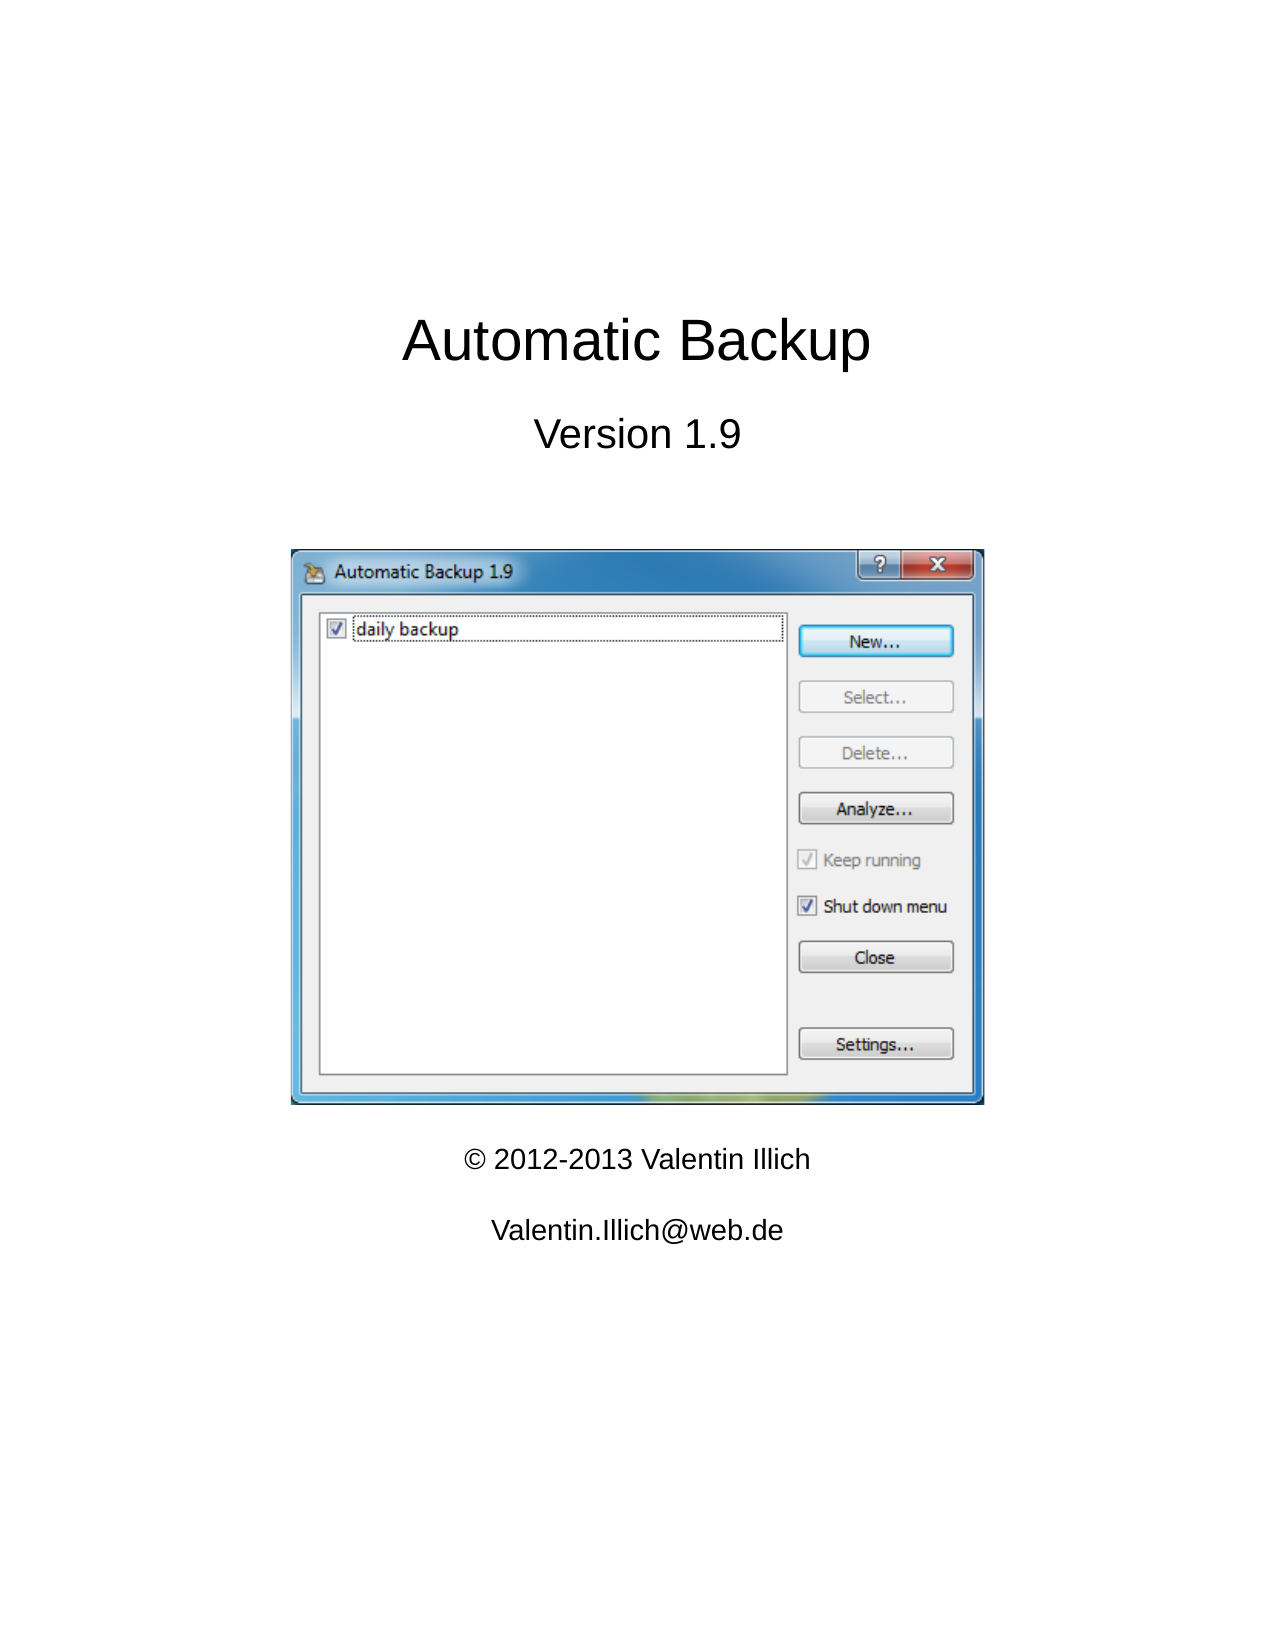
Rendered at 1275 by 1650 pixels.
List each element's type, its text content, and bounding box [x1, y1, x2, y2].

text © 2012-2013 Valentin Illich [118, 1142, 1157, 1175]
picture [290, 549, 985, 1105]
subtitle Version 1.9 [118, 410, 1157, 458]
text Valentin.Illich@web.de [118, 1213, 1157, 1246]
subtitle Automatic Backup [118, 305, 1157, 372]
